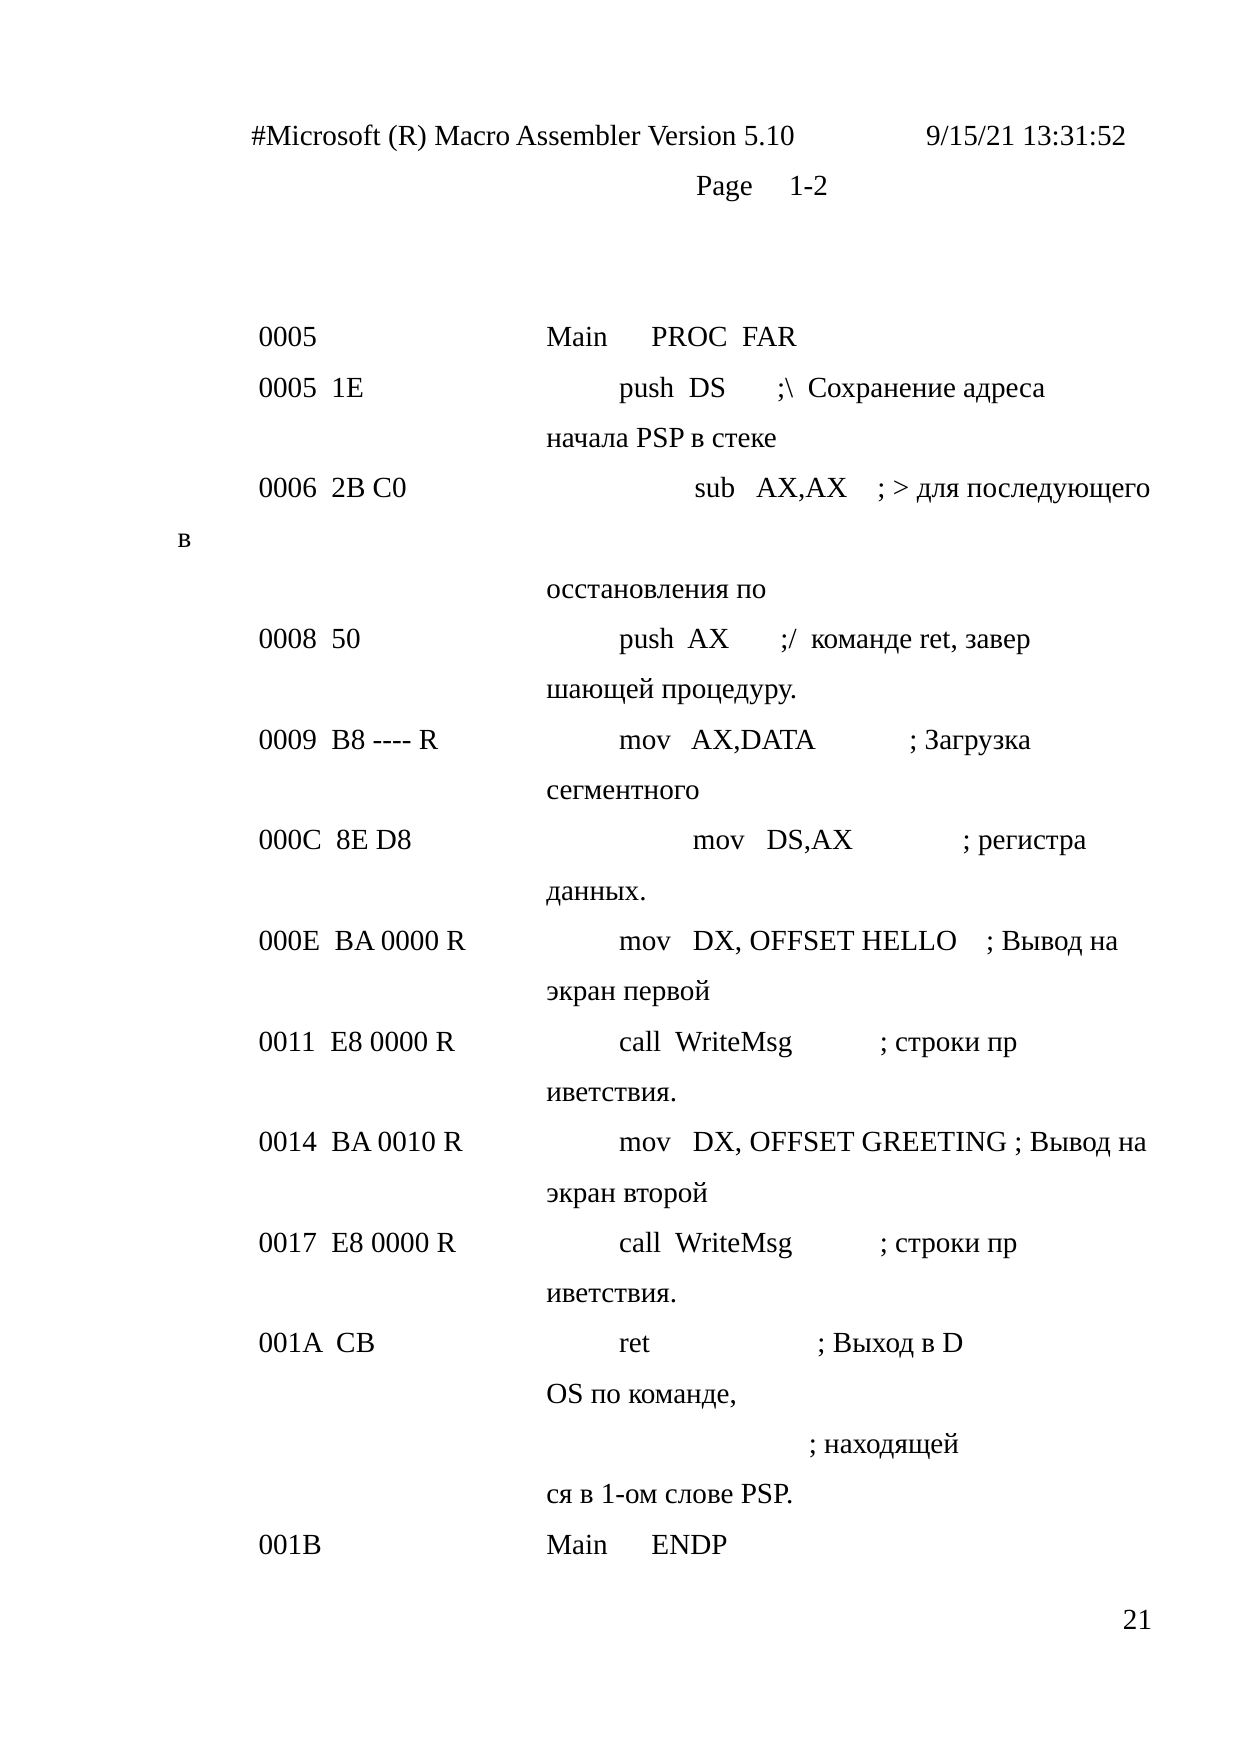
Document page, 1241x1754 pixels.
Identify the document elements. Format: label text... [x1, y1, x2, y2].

text OS по команде, [177, 1376, 1152, 1409]
text начала PSP в стеке [177, 420, 1152, 453]
text 0011 E8 0000 R call WriteMsg ; строки пр [177, 1024, 1152, 1057]
text 001B Main ENDP [177, 1527, 1152, 1560]
text ; находящей [177, 1426, 1152, 1460]
text иветствия. [177, 1275, 1152, 1309]
text экран второй [177, 1175, 1152, 1208]
text 0017 E8 0000 R call WriteMsg ; строки пр [177, 1225, 1152, 1258]
text 0005 Main PROC FAR [177, 319, 1152, 353]
text 0008 50 push AX ;/ команде ret, завер [177, 621, 1152, 655]
text экран первой [177, 973, 1152, 1007]
text 0009 B8 ---- R mov AX,DATA ; Загрузка [177, 722, 1152, 755]
text сегментного [177, 772, 1152, 806]
text #Microsoft (R) Macro Assembler Version 5.10 9/15/21 13:31:52 [177, 118, 1152, 152]
text данных. [177, 873, 1152, 906]
text 0005 1E push DS ;\ Сохранение адреса [177, 370, 1152, 403]
text Page 1-2 [177, 168, 1152, 202]
text 0006 2B C0 sub AX,AX ; > для последующего в [177, 470, 1152, 554]
text 001A CB ret ; Выход в D [177, 1326, 1152, 1359]
text 0014 BA 0010 R mov DX, OFFSET GREETING ; Вывод на [177, 1124, 1152, 1158]
text 000E BA 0000 R mov DX, OFFSET HELLO ; Вывод на [177, 923, 1152, 957]
text осстановления по [177, 571, 1152, 604]
text ся в 1-ом слове PSP. [177, 1477, 1152, 1510]
text шающей процедуру. [177, 672, 1152, 705]
text 000C 8E D8 mov DS,AX ; регистра [177, 822, 1152, 856]
text иветствия. [177, 1074, 1152, 1108]
